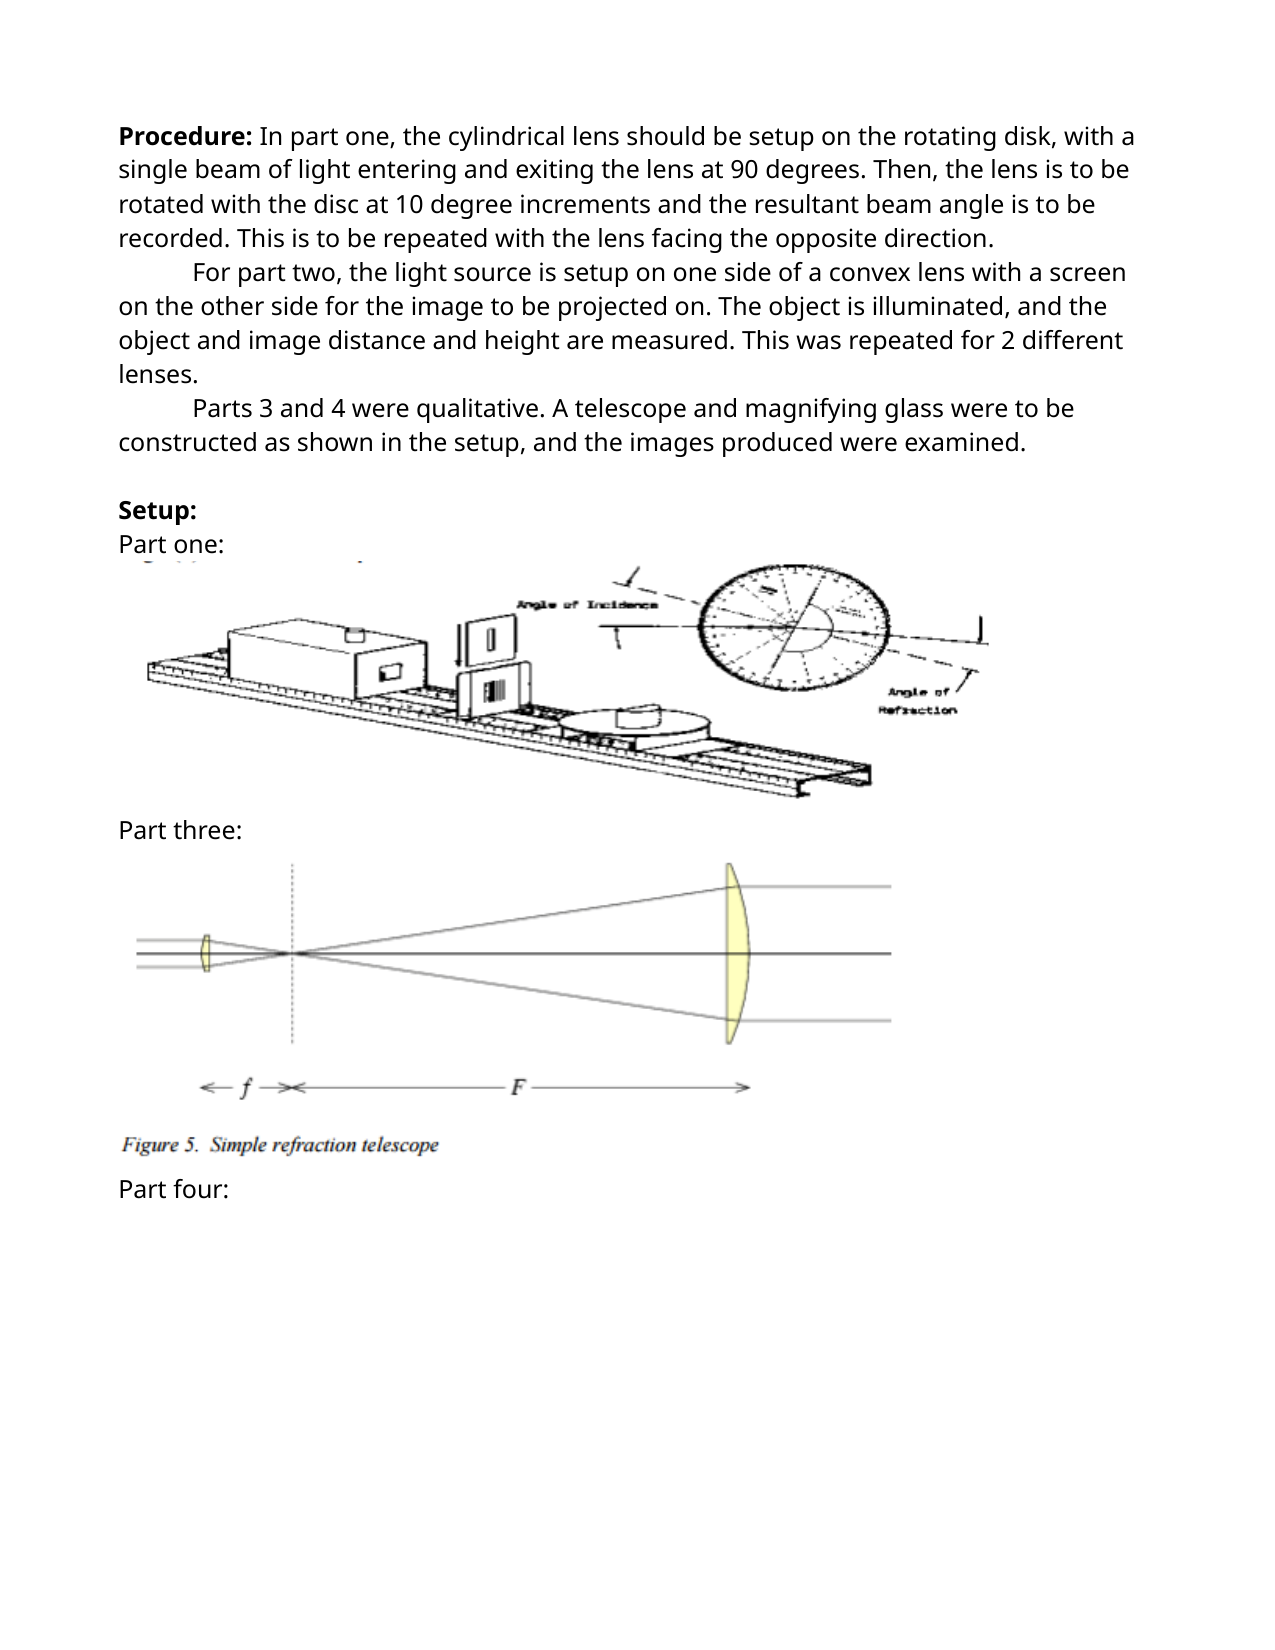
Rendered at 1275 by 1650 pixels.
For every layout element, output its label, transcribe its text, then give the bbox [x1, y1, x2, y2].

text Setup: [118, 493, 1157, 527]
text For part two, the light source is setup on one side of a convex lens with a screen on the other side for the image to be projected on. The object is illuminated, and the object and image distance and height are measured. This was repeated for 2 different lenses. [118, 254, 1157, 391]
text Part three: [118, 812, 1157, 847]
text Part four: [118, 1172, 1157, 1206]
picture [118, 561, 1003, 813]
text Parts 3 and 4 were qualitative. A telescope and magnifying glass were to be constructed as shown in the setup, and the images produced were examined. [118, 391, 1157, 459]
text Procedure: In part one, the cylindrical lens should be setup on the rotating disk, with a single beam of light entering and exiting the lens at 90 degrees. Then, the lens is to be rotated with the disc at 10 degree increments and the resultant beam angle is to be recorded. This is to be repeated with the lens facing the opposite direction. [118, 118, 1157, 254]
text Part one: [118, 527, 1157, 561]
picture [118, 846, 901, 1172]
